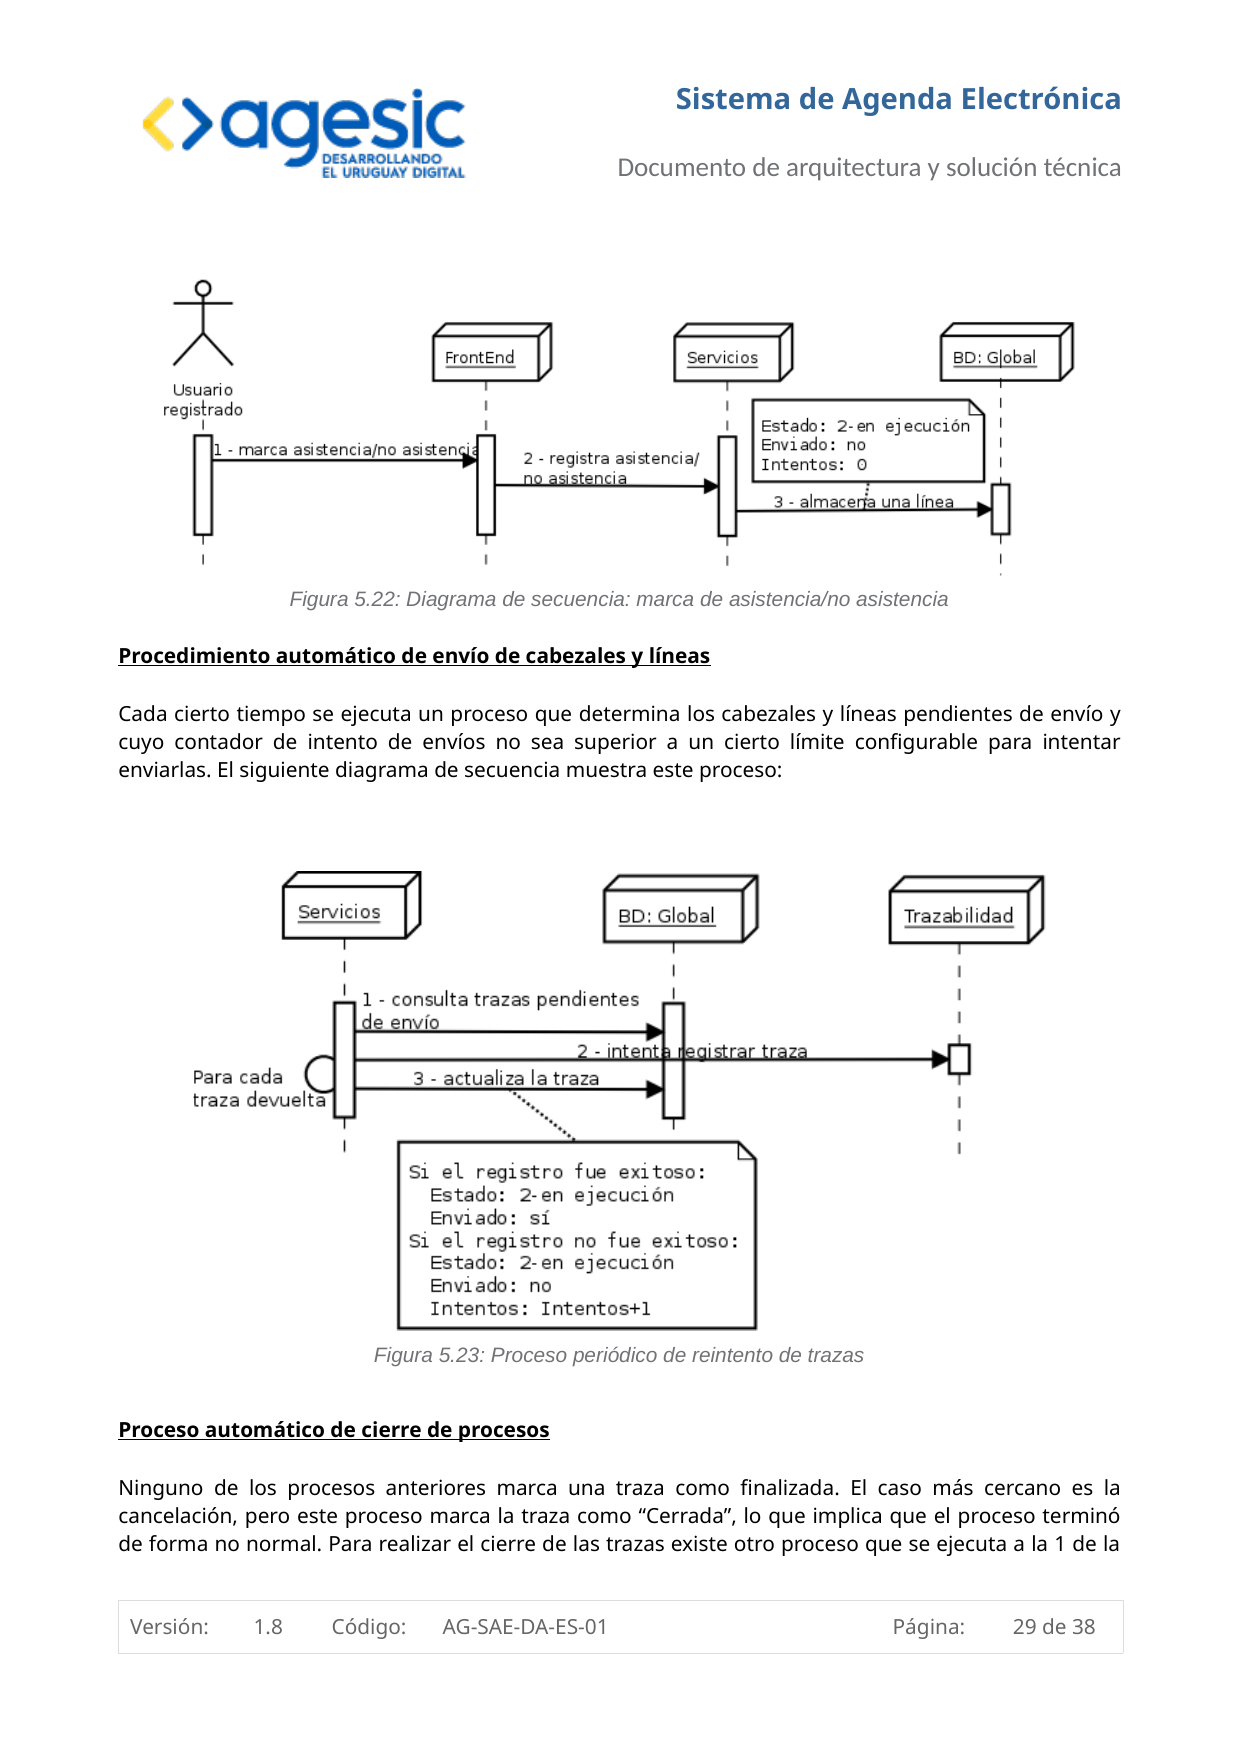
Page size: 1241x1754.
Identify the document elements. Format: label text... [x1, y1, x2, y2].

text Figura 5.22: Diagrama de secuencia: marca de asistencia/no asistencia [118, 266, 1122, 611]
text Proceso automático de cierre de procesos [118, 1367, 1122, 1443]
text Procedimiento automático de envío de cabezales y líneas [118, 611, 1122, 669]
text Figura 5.23: Proceso periódico de reintento de trazas [118, 871, 1122, 1367]
picture [163, 265, 1077, 576]
picture [193, 871, 1047, 1331]
text Cada cierto tiempo se ejecuta un proceso que determina los cabezales y líneas pendientes de envío y cuyo contador de intento de envíos no sea superior a un cierto límite configurable para intentar enviarlas. El siguiente diagrama de secuencia muestra este proceso: [118, 699, 1122, 784]
text Ninguno de los procesos anteriores marca una traza como finalizada. El caso más cercano es la cancelación, pero este proceso marca la traza como “Cerrada”, lo que implica que el proceso terminó de forma no normal. Para realizar el cierre de las trazas existe otro proceso que se ejecuta a la 1 de la [118, 1473, 1122, 1558]
picture [142, 88, 466, 178]
